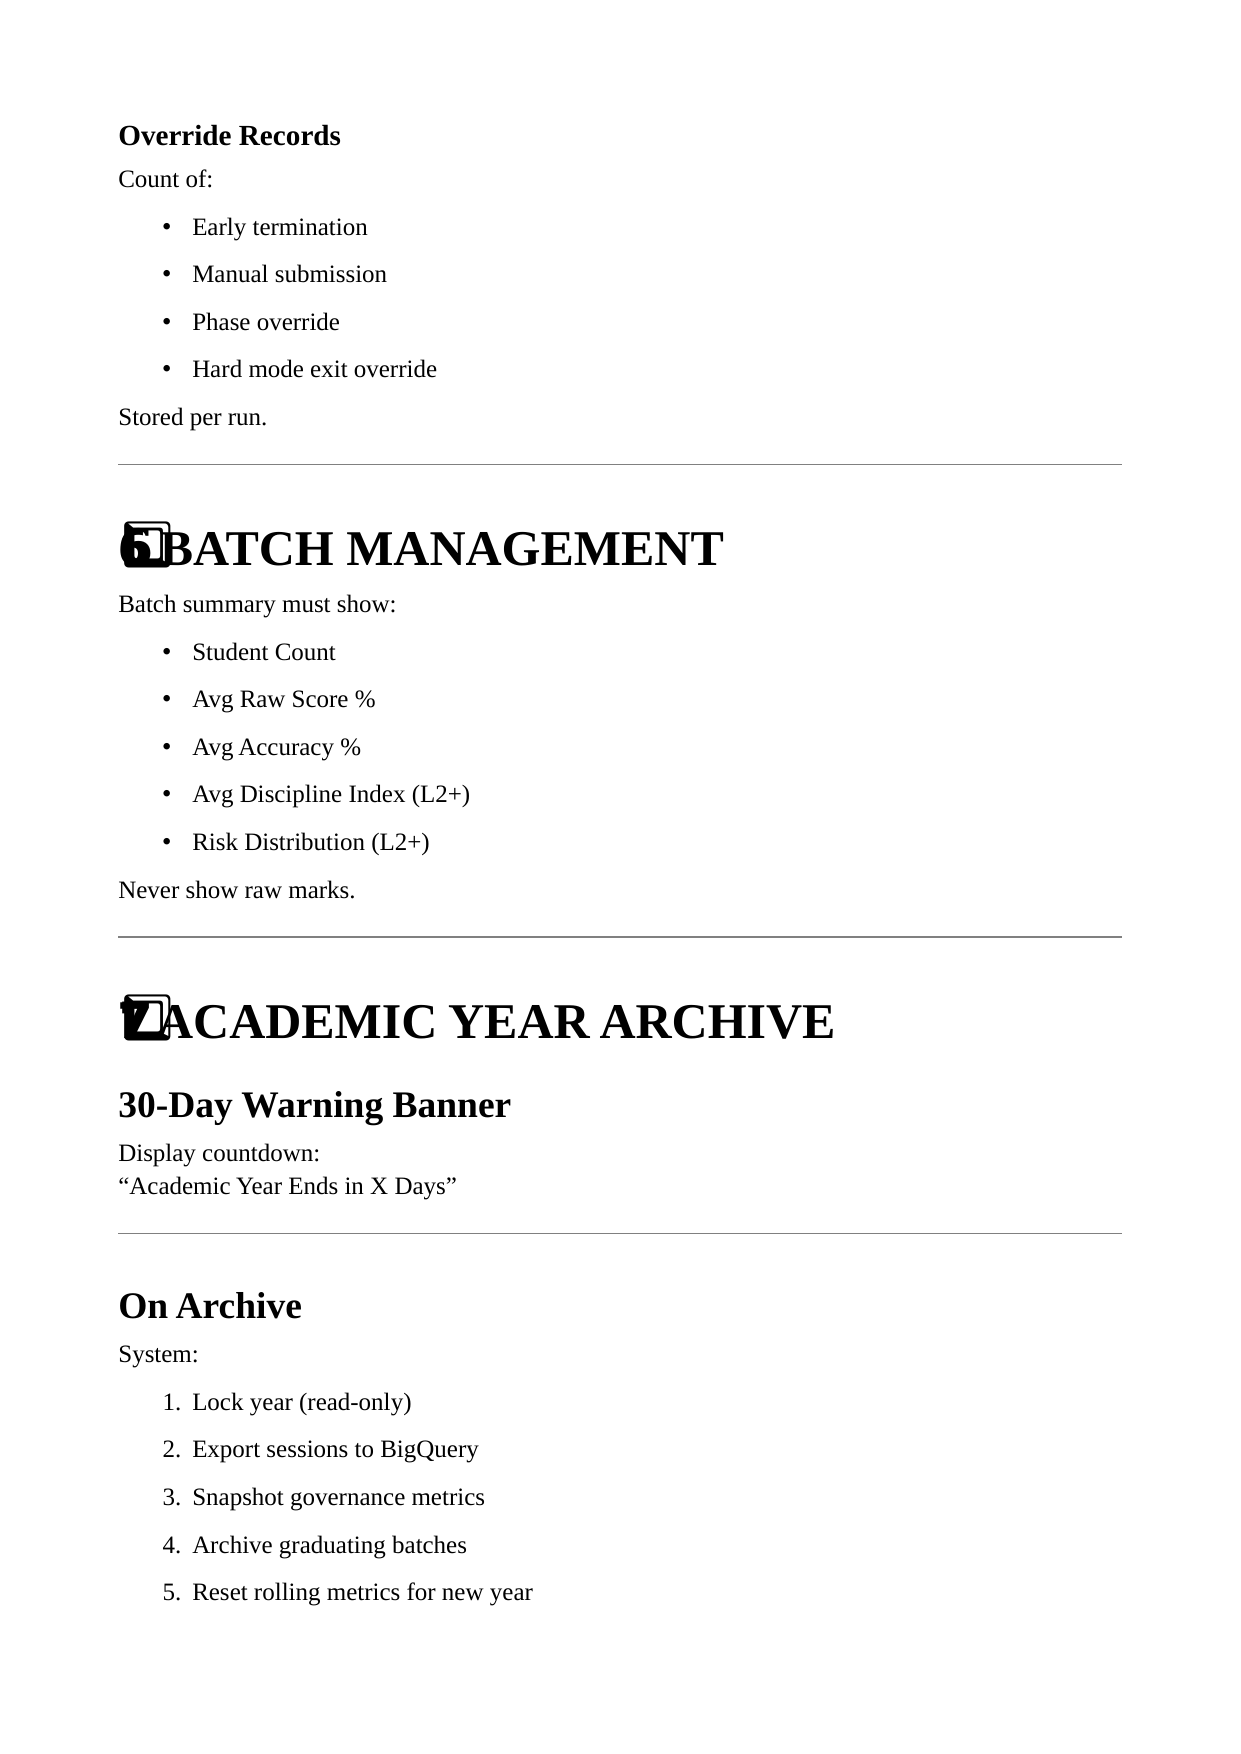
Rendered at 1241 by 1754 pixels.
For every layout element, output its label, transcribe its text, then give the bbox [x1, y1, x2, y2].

list Avg Discipline Index (L2+) [162, 779, 1122, 808]
list Export sessions to BigQuery [162, 1434, 1122, 1463]
text Count of: [118, 164, 1122, 193]
list Reset rolling metrics for new year [162, 1577, 1122, 1606]
subtitle On Archive [118, 1284, 1122, 1327]
subtitle Override Records [118, 118, 1122, 152]
list Manual submission [162, 259, 1122, 288]
list Lock year (read-only) [162, 1387, 1122, 1416]
list Phase override [162, 307, 1122, 336]
list Student Count [162, 637, 1122, 665]
list Risk Distribution (L2+) [162, 827, 1122, 856]
subtitle 30-Day Warning Banner [118, 1082, 1122, 1126]
text System: [118, 1339, 1122, 1368]
text Batch summary must show: [118, 589, 1122, 618]
list Hard mode exit override [162, 354, 1122, 383]
text Display countdown: “Academic Year Ends in X Days” [118, 1138, 1122, 1200]
list Avg Raw Score % [162, 684, 1122, 713]
text Never show raw marks. [118, 875, 1122, 903]
subtitle 7️⃣ ACADEMIC YEAR ARCHIVE [118, 992, 1122, 1049]
list Snapshot governance metrics [162, 1482, 1122, 1511]
list Archive graduating batches [162, 1530, 1122, 1558]
text Stored per run. [118, 402, 1122, 431]
list Avg Accuracy % [162, 732, 1122, 761]
list Early termination [162, 212, 1122, 241]
subtitle 6️⃣ BATCH MANAGEMENT [118, 519, 1122, 577]
